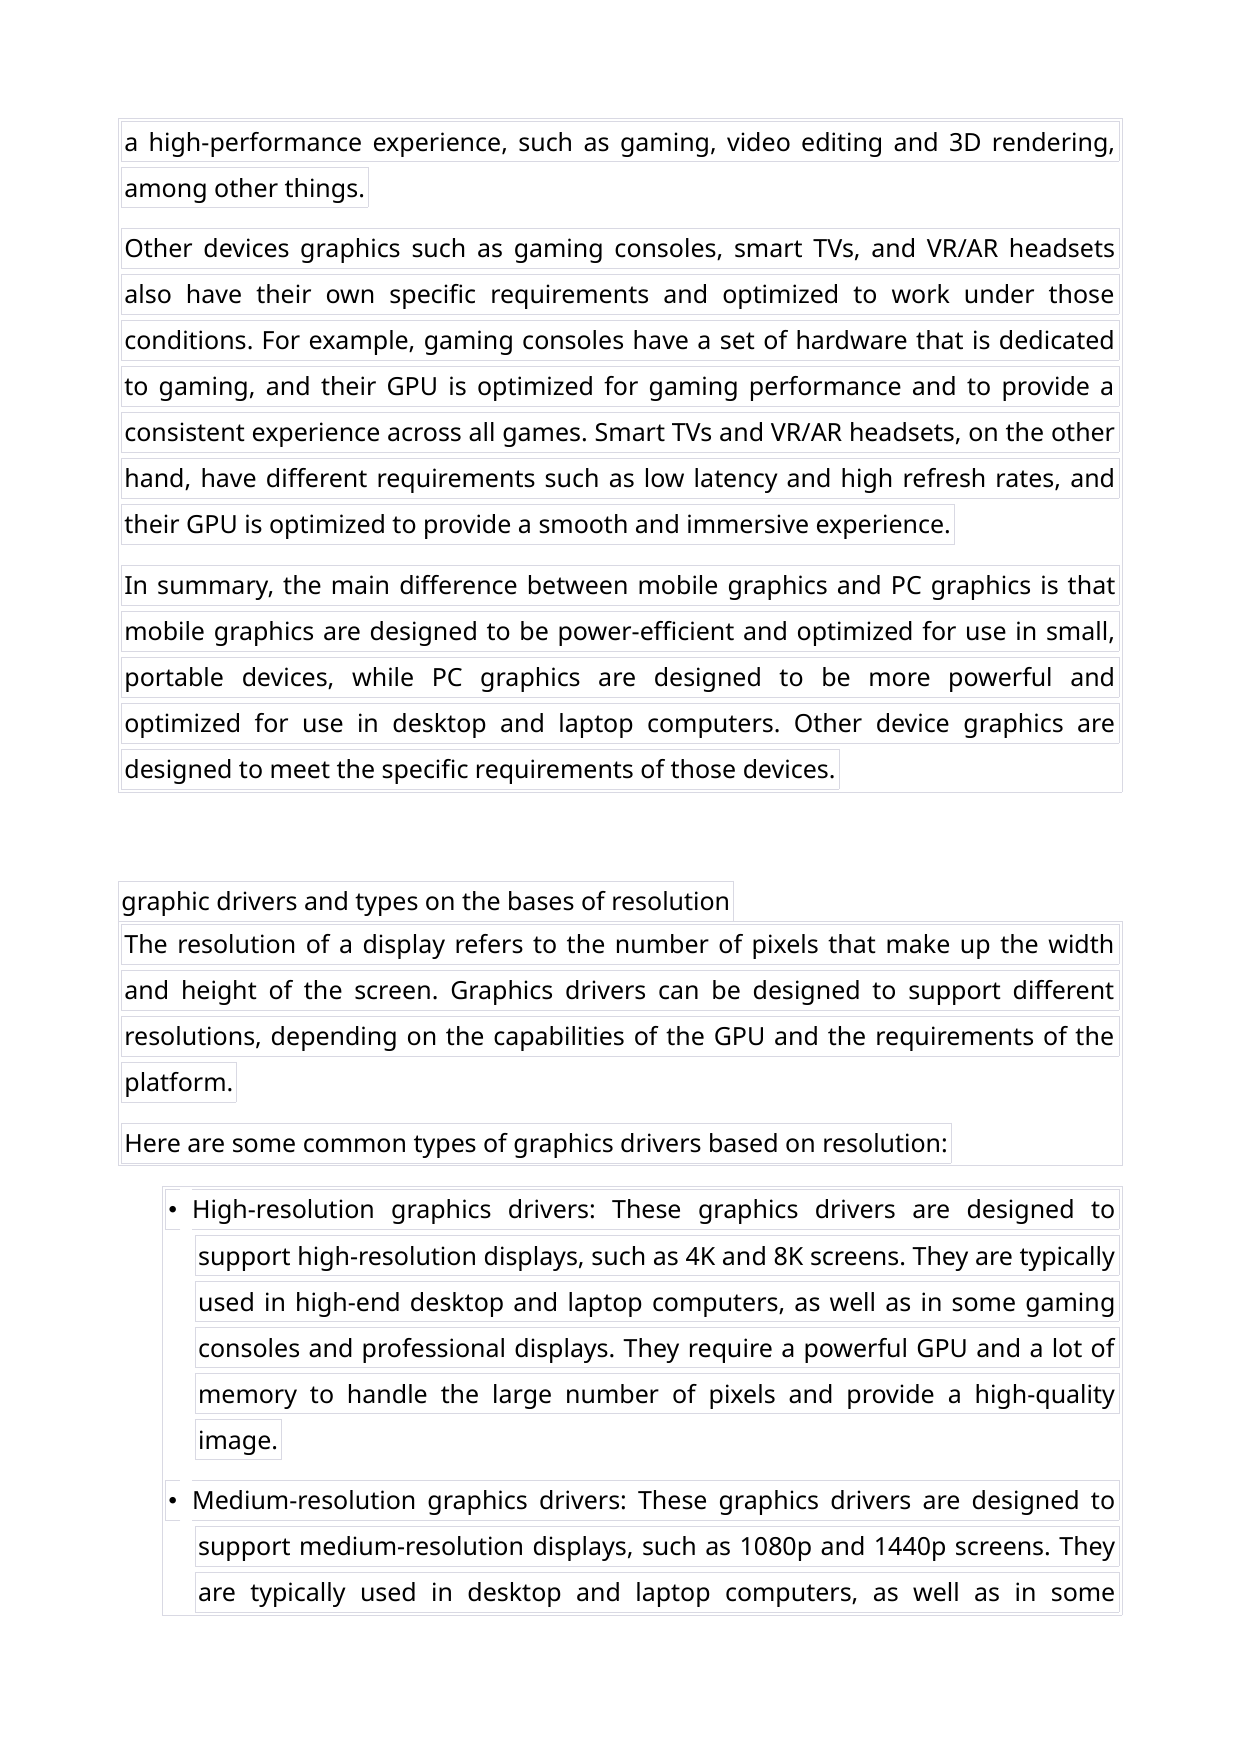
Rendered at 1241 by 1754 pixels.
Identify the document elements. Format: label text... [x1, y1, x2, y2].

text In summary, the main difference between mobile graphics and PC graphics is that mobile graphics are designed to be power-efficient and optimized for use in small, portable devices, while PC graphics are designed to be more powerful and optimized for use in desktop and laptop computers. Other device graphics are designed to meet the specific requirements of those devices. [119, 562, 1122, 792]
text Other devices graphics such as gaming consoles, smart TVs, and VR/AR headsets also have their own specific requirements and optimized to work under those conditions. For example, gaming consoles have a set of hardware that is dedicated to gaming, and their GPU is optimized for gaming performance and to provide a consistent experience across all games. Smart TVs and VR/AR headsets, on the other hand, have different requirements such as low latency and high refresh rates, and their GPU is optimized to provide a smooth and immersive experience. [119, 225, 1122, 544]
text graphic drivers and types on the bases of resolution [119, 882, 733, 921]
list Medium-resolution graphics drivers: These graphics drivers are designed to support medium-resolution displays, such as 1080p and 1440p screens. They are typically used in desktop and laptop computers, as well as in some [163, 1477, 1122, 1615]
text a high-performance experience, such as gaming, video editing and 3D rendering, among other things. [119, 119, 1122, 207]
list High-resolution graphics drivers: These graphics drivers are designed to support high-resolution displays, such as 4K and 8K screens. They are typically used in high-end desktop and laptop computers, as well as in some gaming consoles and professional displays. They require a powerful GPU and a lot of memory to handle the large number of pixels and provide a high-quality image. [163, 1187, 1122, 1459]
text [734, 881, 1122, 921]
text The resolution of a display refers to the number of pixels that make up the width and height of the screen. Graphics drivers can be designed to support different resolutions, depending on the capabilities of the GPU and the requirements of the platform. [119, 922, 1122, 1102]
text Here are some common types of graphics drivers based on resolution: [119, 1119, 1122, 1165]
